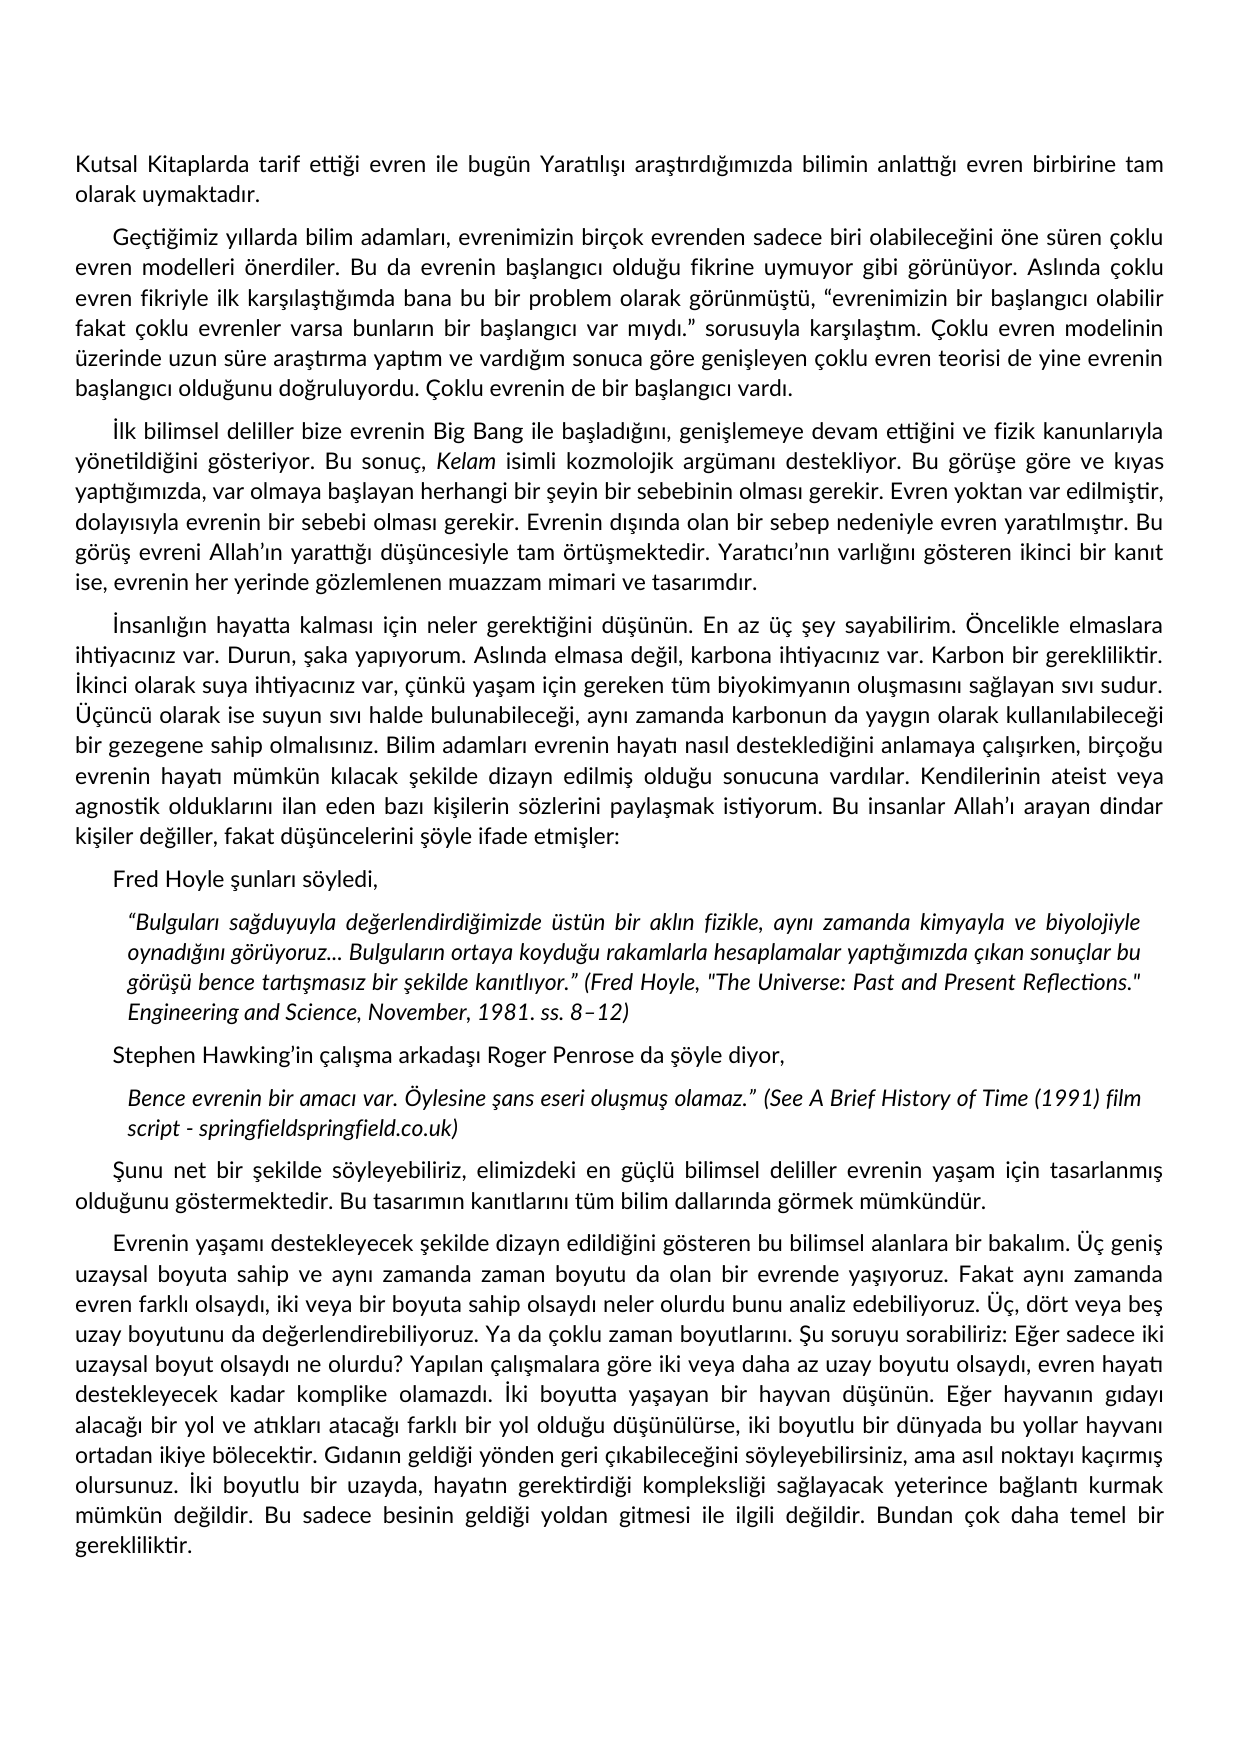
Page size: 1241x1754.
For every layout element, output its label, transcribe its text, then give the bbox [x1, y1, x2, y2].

text Stephen Hawking’in çalışma arkadaşı Roger Penrose da şöyle diyor, [75, 1041, 1165, 1068]
text İnsanlığın hayatta kalması için neler gerektiğini düşünün. En az üç şey sayabilirim. Öncelikle elmaslara ihtiyacınız var. Durun, şaka yapıyorum. Aslında elmasa değil, karbona ihtiyacınız var. Karbon bir gerekliliktir. İkinci olarak suya ihtiyacınız var, çünkü yaşam için gereken tüm biyokimyanın oluşmasını sağlayan sıvı sudur. Üçüncü olarak ise suyun sıvı halde bulunabileceği, aynı zamanda karbonun da yaygın olarak kullanılabileceği bir gezegene sahip olmalısınız. Bilim adamları evrenin hayatı nasıl desteklediğini anlamaya çalışırken, birçoğu evrenin hayatı mümkün kılacak şekilde dizayn edilmiş olduğu sonucuna vardılar. Kendilerinin ateist veya agnostik olduklarını ilan eden bazı kişilerin sözlerini paylaşmak istiyorum. Bu insanlar Allah’ı arayan dindar kişiler değiller, fakat düşüncelerini şöyle ifade etmişler: [75, 610, 1165, 849]
text Bence evrenin bir amacı var. Öylesine şans eseri oluşmuş olamaz.” (See A Brief History of Time (1991) film script - springfieldspringfield.co.uk) [127, 1083, 1143, 1141]
text “Bulguları sağduyuyla değerlendirdiğimizde üstün bir aklın fizikle, aynı zamanda kimyayla ve biyolojiyle oynadığını görüyoruz... Bulguların ortaya koyduğu rakamlarla hesaplamalar yaptığımızda çıkan sonuçlar bu görüşü bence tartışmasız bir şekilde kanıtlıyor.” (Fred Hoyle, "The Universe: Past and Present Reflections." Engineering and Science, November, 1981. ss. 8–12) [127, 907, 1143, 1025]
text Evrenin yaşamı destekleyecek şekilde dizayn edildiğini gösteren bu bilimsel alanlara bir bakalım. Üç geniş uzaysal boyuta sahip ve aynı zamanda zaman boyutu da olan bir evrende yaşıyoruz. Fakat aynı zamanda evren farklı olsaydı, iki veya bir boyuta sahip olsaydı neler olurdu bunu analiz edebiliyoruz. Üç, dört veya beş uzay boyutunu da değerlendirebiliyoruz. Ya da çoklu zaman boyutlarını. Şu soruyu sorabiliriz: Eğer sadece iki uzaysal boyut olsaydı ne olurdu? Yapılan çalışmalara göre iki veya daha az uzay boyutu olsaydı, evren hayatı destekleyecek kadar komplike olamazdı. İki boyutta yaşayan bir hayvan düşünün. Eğer hayvanın gıdayı alacağı bir yol ve atıkları atacağı farklı bir yol olduğu düşünülürse, iki boyutlu bir dünyada bu yollar hayvanı ortadan ikiye bölecektir. Gıdanın geldiği yönden geri çıkabileceğini söyleyebilirsiniz, ama asıl noktayı kaçırmış olursunuz. İki boyutlu bir uzayda, hayatın gerektirdiği kompleksliği sağlayacak yeterince bağlantı kurmak mümkün değildir. Bu sadece besinin geldiği yoldan gitmesi ile ilgili değildir. Bundan çok daha temel bir gerekliliktir. [75, 1229, 1165, 1559]
text Şunu net bir şekilde söyleyebiliriz, elimizdeki en güçlü bilimsel deliller evrenin yaşam için tasarlanmış olduğunu göstermektedir. Bu tasarımın kanıtlarını tüm bilim dallarında görmek mümkündür. [75, 1156, 1165, 1214]
text Kutsal Kitaplarda tarif ettiği evren ile bugün Yaratılışı araştırdığımızda bilimin anlattığı evren birbirine tam olarak uymaktadır. [75, 150, 1165, 208]
text Geçtiğimiz yıllarda bilim adamları, evrenimizin birçok evrenden sadece biri olabileceğini öne süren çoklu evren modelleri önerdiler. Bu da evrenin başlangıcı olduğu fikrine uymuyor gibi görünüyor. Aslında çoklu evren fikriyle ilk karşılaştığımda bana bu bir problem olarak görünmüştü, “evrenimizin bir başlangıcı olabilir fakat çoklu evrenler varsa bunların bir başlangıcı var mıydı.” sorusuyla karşılaştım. Çoklu evren modelinin üzerinde uzun süre araştırma yaptım ve vardığım sonuca göre genişleyen çoklu evren teorisi de yine evrenin başlangıcı olduğunu doğruluyordu. Çoklu evrenin de bir başlangıcı vardı. [75, 223, 1165, 401]
text Fred Hoyle şunları söyledi, [75, 864, 1165, 892]
text İlk bilimsel deliller bize evrenin Big Bang ile başladığını, genişlemeye devam ettiğini ve fizik kanunlarıyla yönetildiğini gösteriyor. Bu sonuç, Kelam isimli kozmolojik argümanı destekliyor. Bu görüşe göre ve kıyas yaptığımızda, var olmaya başlayan herhangi bir şeyin bir sebebinin olması gerekir. Evren yoktan var edilmiştir, dolayısıyla evrenin bir sebebi olması gerekir. Evrenin dışında olan bir sebep nedeniyle evren yaratılmıştır. Bu görüş evreni Allah’ın yarattığı düşüncesiyle tam örtüşmektedir. Yaratıcı’nın varlığını gösteren ikinci bir kanıt ise, evrenin her yerinde gözlemlenen muazzam mimari ve tasarımdır. [75, 417, 1165, 595]
